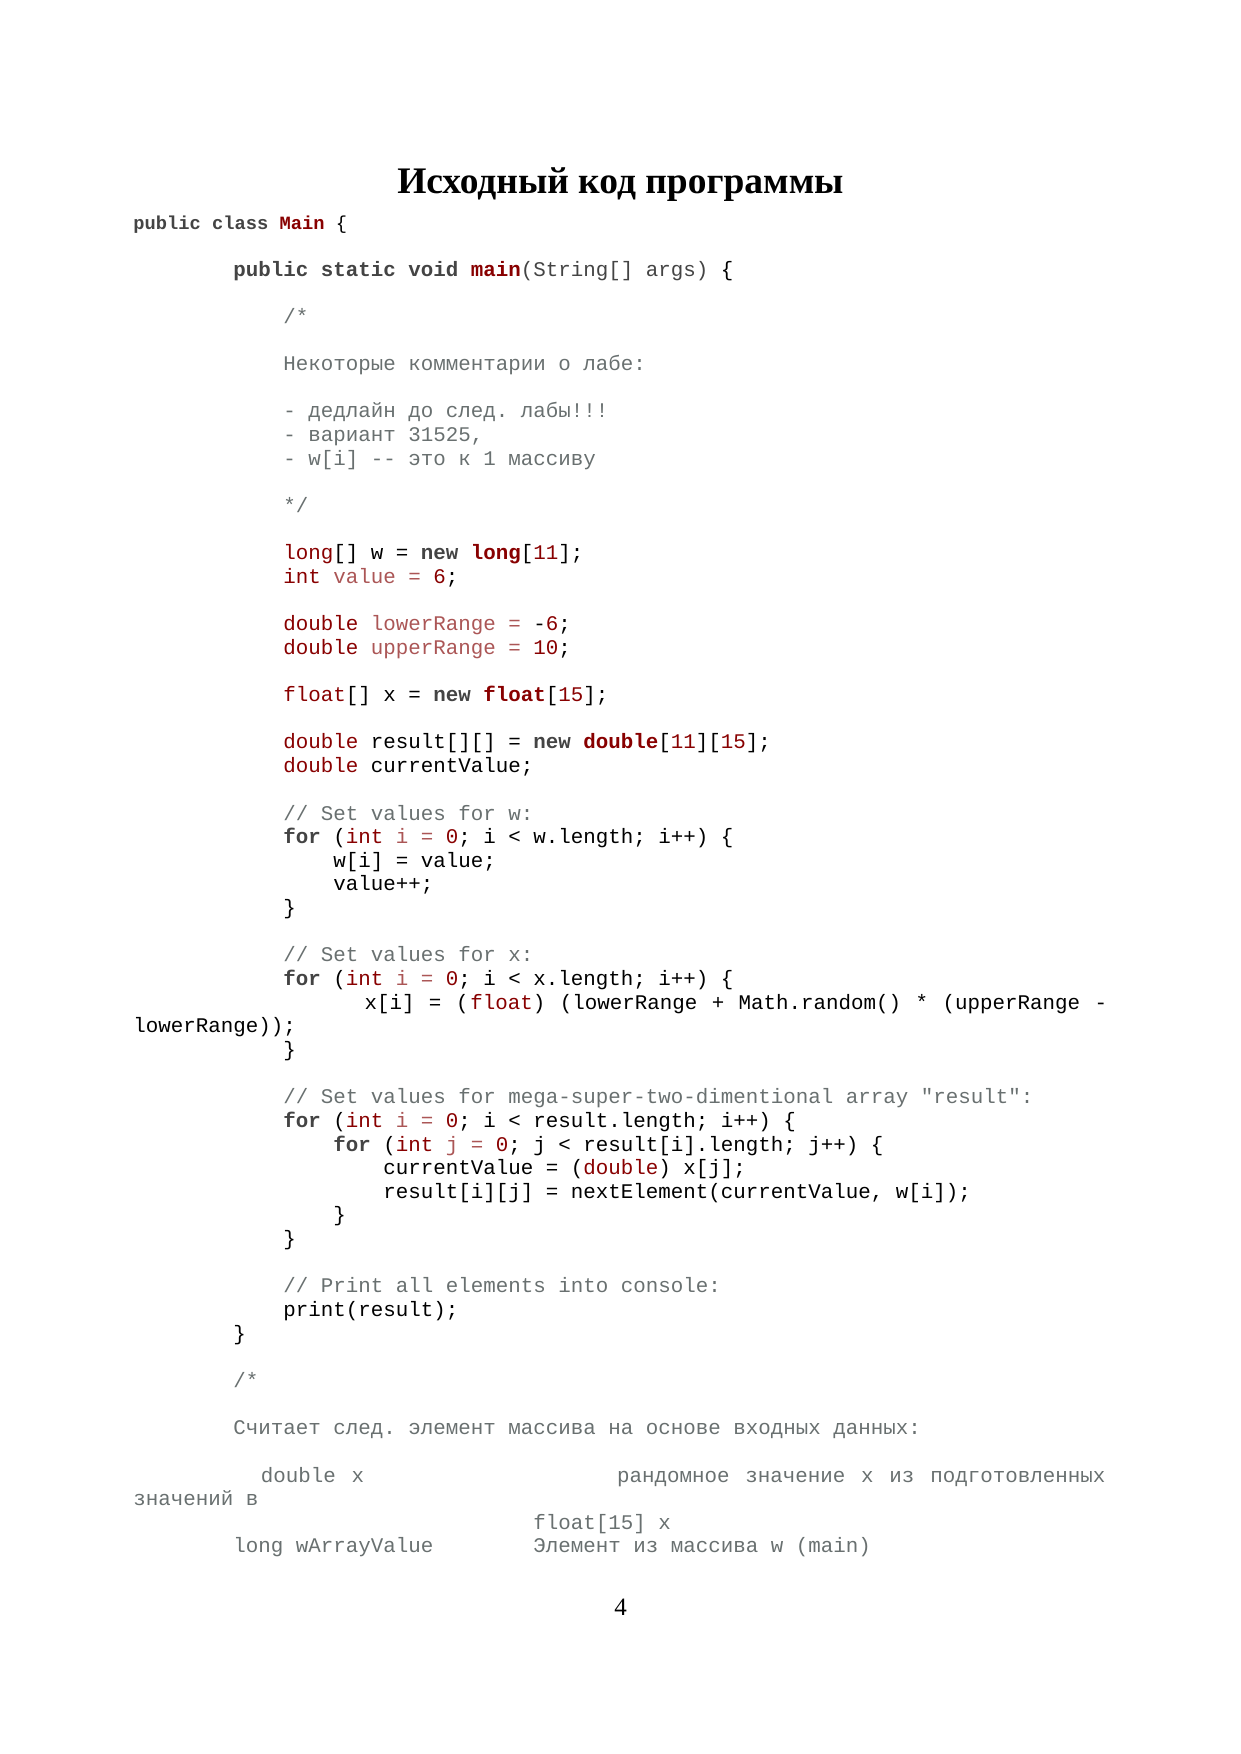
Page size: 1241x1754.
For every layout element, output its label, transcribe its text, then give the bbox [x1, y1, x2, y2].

text double x рандомное значение x из подготовленных значений в [133, 1464, 1107, 1512]
text currentValue = (double) x[j]; [133, 1157, 1107, 1181]
text double upperRange = 10; [133, 637, 1107, 661]
text int value = 6; [133, 566, 1107, 590]
text */ [133, 495, 1107, 519]
text // Set values for w: [133, 802, 1107, 826]
text - w[i] -- это к 1 массиву [133, 448, 1107, 471]
text public static void main(String[] args) { [133, 259, 1107, 282]
text long[] w = new long[11]; [133, 542, 1107, 566]
text double result[][] = new double[11][15]; [133, 732, 1107, 755]
subtitle Исходный код программы [133, 158, 1107, 201]
text for (int i = 0; i < result.length; i++) { [133, 1110, 1107, 1133]
text } [133, 897, 1107, 921]
text Считает след. элемент массива на основе входных данных: [133, 1417, 1107, 1441]
text value++; [133, 873, 1107, 897]
text float[] x = new float[15]; [133, 684, 1107, 708]
text /* [133, 306, 1107, 329]
text Некоторые комментарии о лабе: [133, 353, 1107, 377]
text } [133, 1323, 1107, 1346]
text result[i][j] = nextElement(currentValue, w[i]); [133, 1181, 1107, 1204]
text for (int j = 0; j < result[i].length; j++) { [133, 1133, 1107, 1157]
text double lowerRange = -6; [133, 613, 1107, 637]
text // Set values for mega-super-two-dimentional array "result": [133, 1086, 1107, 1110]
text x[i] = (float) (lowerRange + Math.random() * (upperRange - lowerRange)); [133, 992, 1107, 1039]
text print(result); [133, 1299, 1107, 1323]
text long wArrayValue Элемент из массива w (main) [133, 1536, 1107, 1559]
text // Print all elements into console: [133, 1275, 1107, 1299]
text } [133, 1039, 1107, 1063]
text float[15] x [133, 1512, 1107, 1536]
text public class Main { [133, 214, 1107, 235]
text double currentValue; [133, 755, 1107, 779]
text for (int i = 0; i < x.length; i++) { [133, 968, 1107, 992]
text } [133, 1204, 1107, 1228]
text } [133, 1228, 1107, 1252]
text w[i] = value; [133, 850, 1107, 873]
text for (int i = 0; i < w.length; i++) { [133, 826, 1107, 850]
text /* [133, 1370, 1107, 1394]
text - дедлайн до след. лабы!!! [133, 401, 1107, 424]
text // Set values for x: [133, 944, 1107, 968]
text - вариант 31525, [133, 424, 1107, 448]
